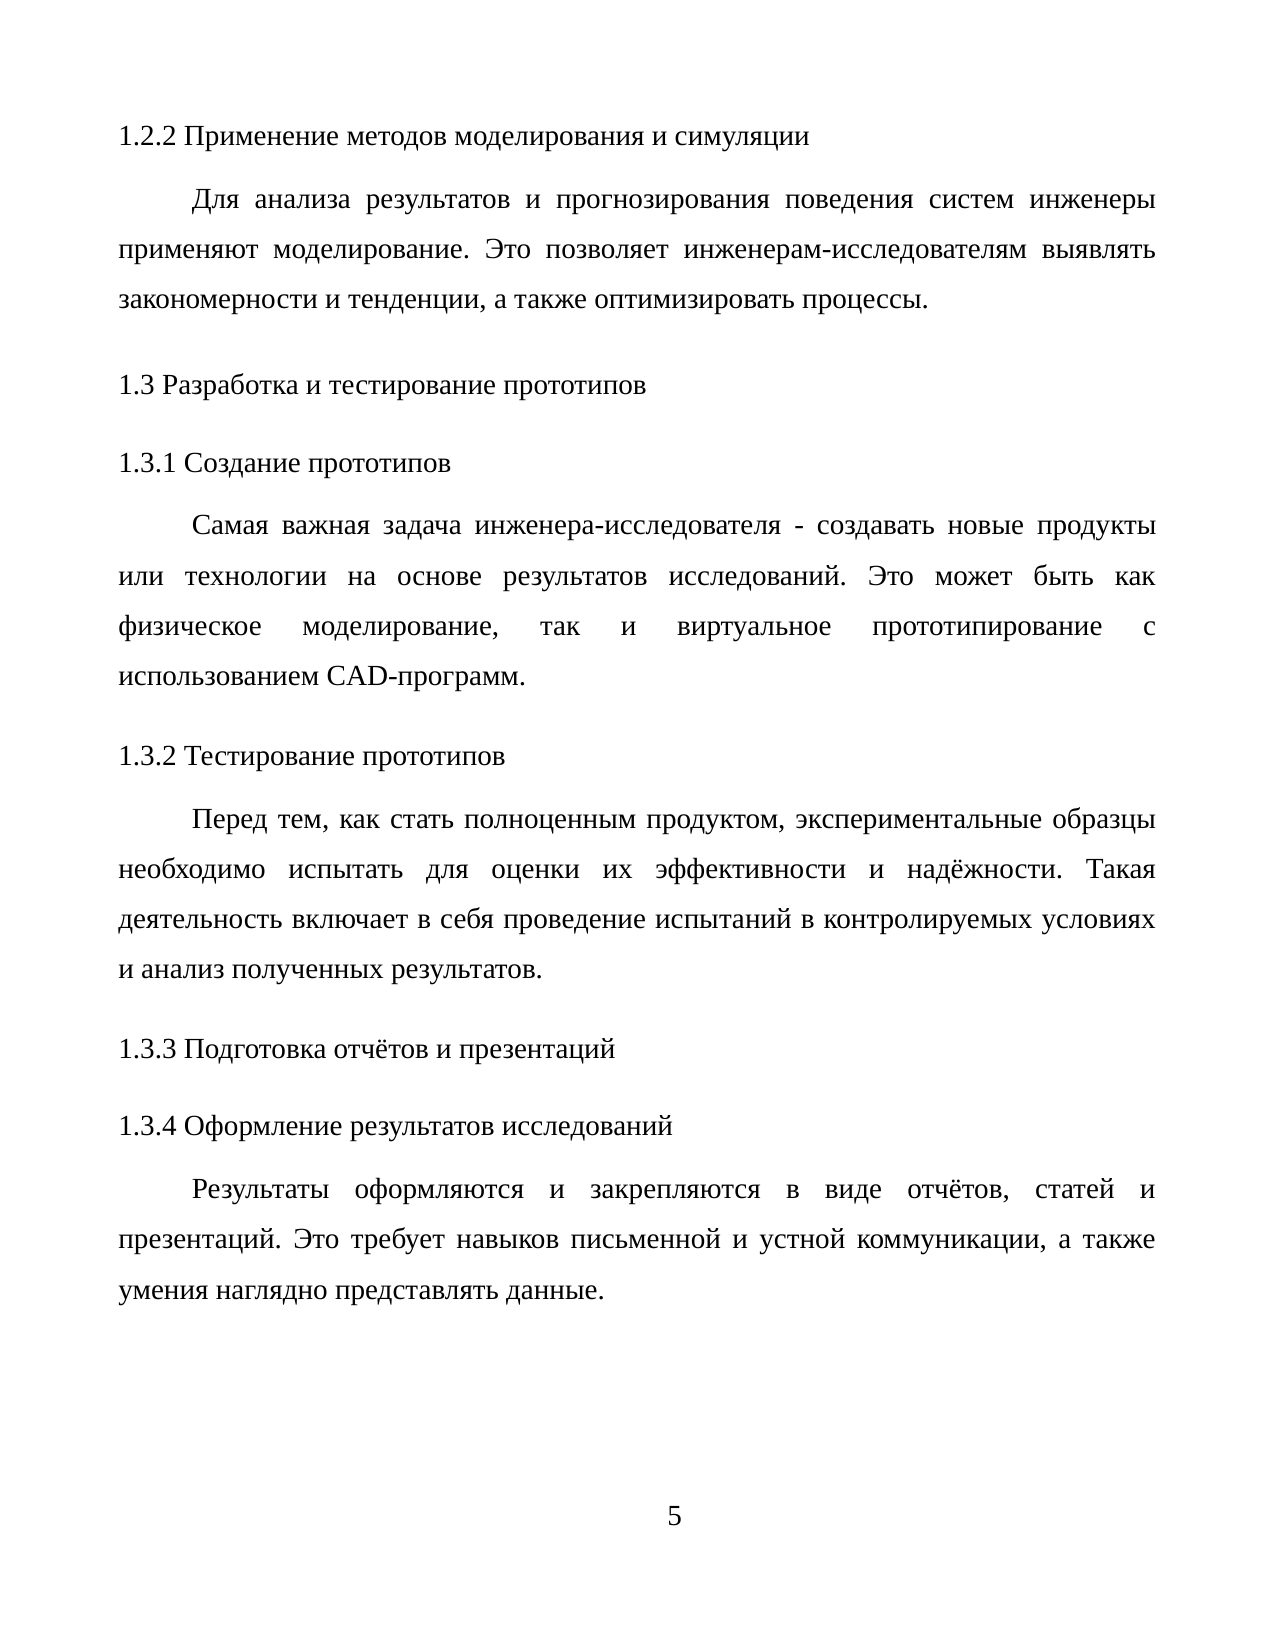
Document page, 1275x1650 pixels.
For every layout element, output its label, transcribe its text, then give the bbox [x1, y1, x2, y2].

subtitle Создание прототипов [118, 445, 1157, 478]
text Результаты оформляются и закрепляются в виде отчётов, статей и презентаций. Это требует навыков письменной и устной коммуникации, а также умения наглядно представлять данные. [118, 1171, 1157, 1306]
text Самая важная задача инженера-исследователя - создавать новые продукты или технологии на основе результатов исследований. Это может быть как физическое моделирование, так и виртуальное прототипирование с использованием CAD-программ. [118, 507, 1157, 692]
subtitle Разработка и тестирование прототипов [118, 367, 1157, 401]
text Перед тем, как стать полноценным продуктом, экспериментальные образцы необходимо испытать для оценки их эффективности и надёжности. Такая деятельность включает в себя проведение испытаний в контролируемых условиях и анализ полученных результатов. [118, 801, 1157, 985]
subtitle Тестирование прототипов [118, 738, 1157, 771]
subtitle Применение методов моделирования и симуляции [118, 118, 1157, 152]
subtitle Подготовка отчётов и презентаций [118, 1031, 1157, 1065]
text Для анализа результатов и прогнозирования поведения систем инженеры применяют моделирование. Это позволяет инженерам-исследователям выявлять закономерности и тенденции, а также оптимизировать процессы. [118, 181, 1157, 315]
subtitle Оформление результатов исследований [118, 1108, 1157, 1142]
